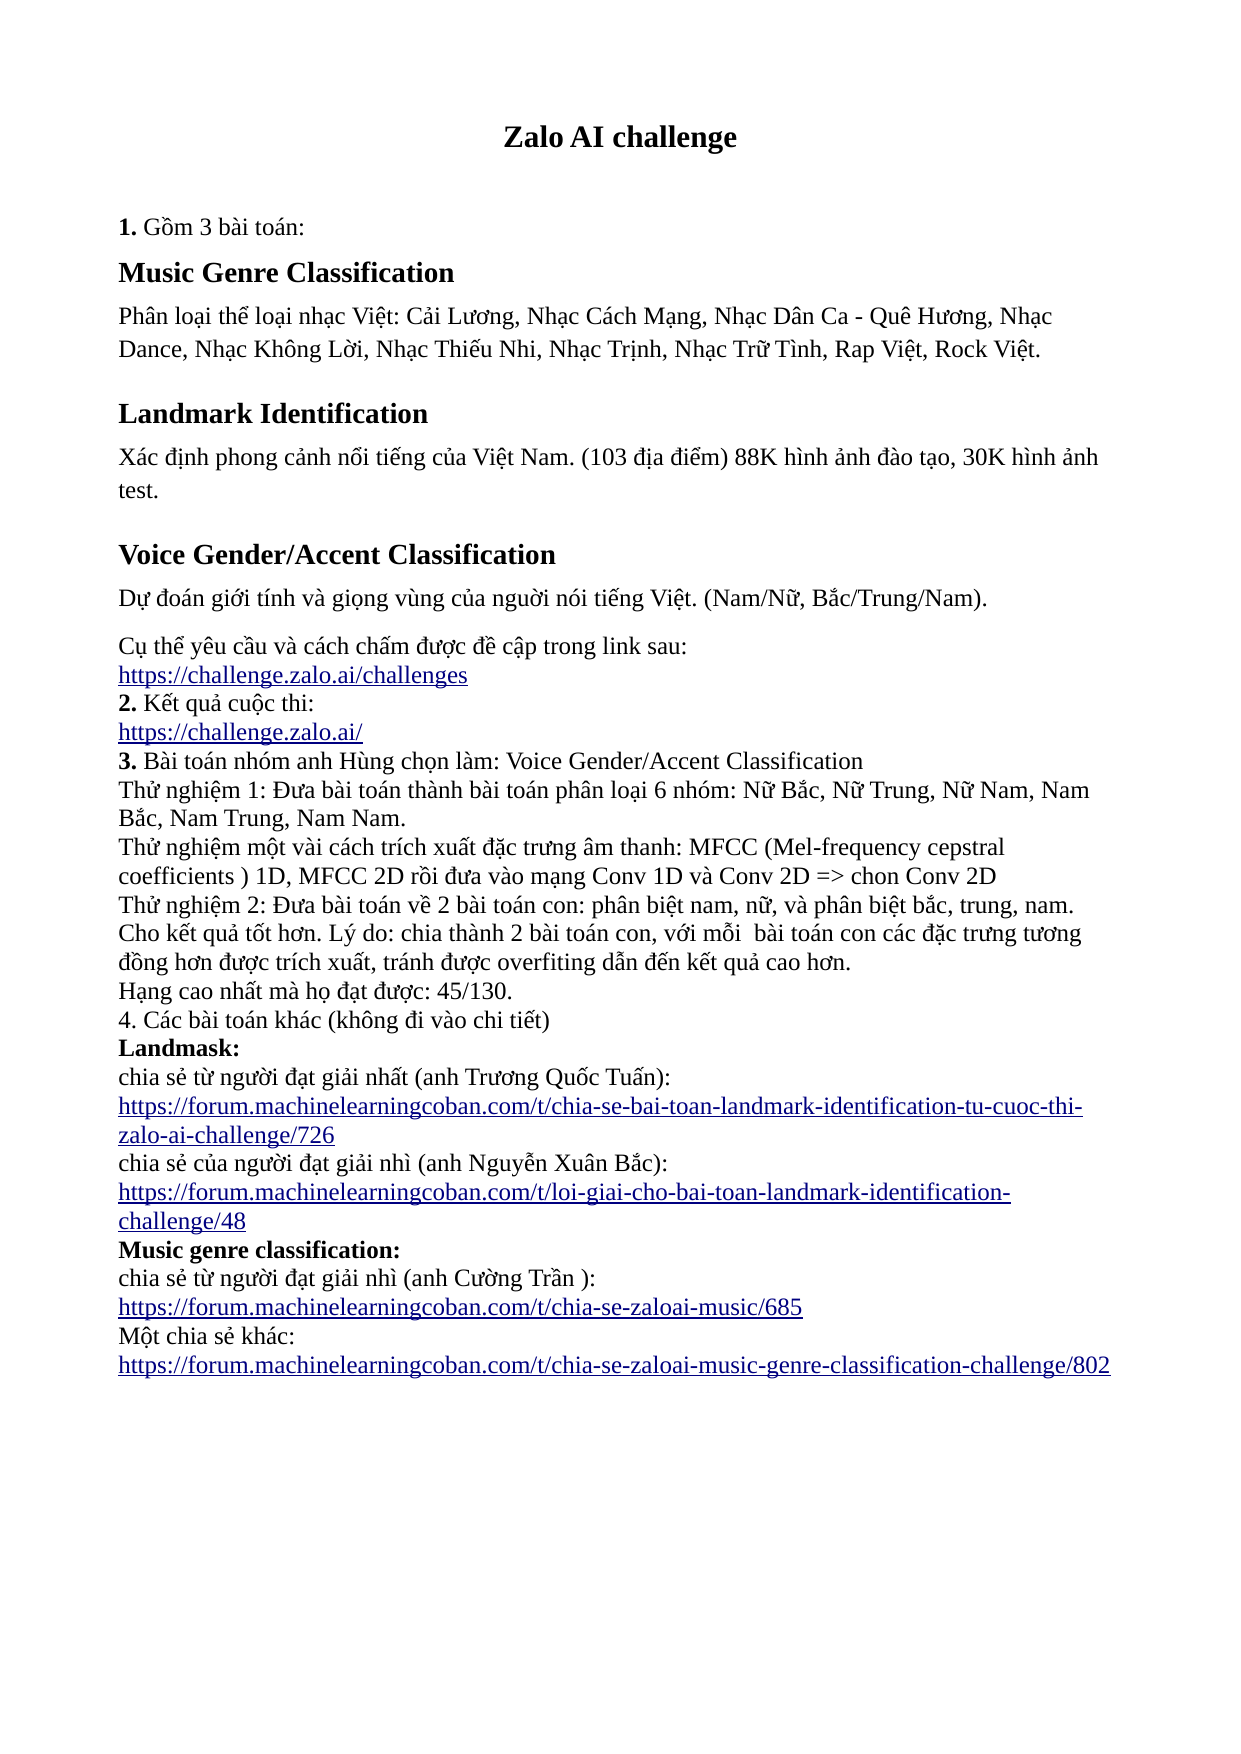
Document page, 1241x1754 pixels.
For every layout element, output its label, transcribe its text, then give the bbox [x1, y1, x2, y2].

text Dự đoán giới tính và giọng vùng của nguời nói tiếng Việt. (Nam/Nữ, Bắc/Trung/Nam). [118, 583, 1122, 612]
text https://forum.machinelearningcoban.com/t/chia-se-zaloai-music-genre-classification-challenge/802 [118, 1350, 1122, 1378]
subtitle Music Genre Classification [118, 255, 1122, 288]
text Cụ thể yêu cầu và cách chấm được đề cập trong link sau: [118, 631, 1122, 660]
text Phân loại thể loại nhạc Việt: Cải Lương, Nhạc Cách Mạng, Nhạc Dân Ca - Quê Hương, Nhạc Dance, Nhạc Không Lời, Nhạc Thiếu Nhi, Nhạc Trịnh, Nhạc Trữ Tình, Rap Việt, Rock Việt. [118, 301, 1122, 363]
text Thử nghiệm 1: Đưa bài toán thành bài toán phân loại 6 nhóm: Nữ Bắc, Nữ Trung, Nữ Nam, Nam Bắc, Nam Trung, Nam Nam. [118, 775, 1122, 832]
text 2. Kết quả cuộc thi: [118, 688, 1122, 717]
text chia sẻ từ người đạt giải nhì (anh Cường Trần ): [118, 1263, 1122, 1292]
text https://forum.machinelearningcoban.com/t/chia-se-zaloai-music/685 [118, 1292, 1122, 1321]
text chia sẻ từ người đạt giải nhất (anh Trương Quốc Tuấn): [118, 1062, 1122, 1091]
subtitle Landmark Identification [118, 396, 1122, 430]
text Landmask: [118, 1033, 1122, 1062]
text https://forum.machinelearningcoban.com/t/chia-se-bai-toan-landmark-identification-tu-cuoc-thi-zalo-ai-challenge/726 [118, 1091, 1122, 1148]
text 4. Các bài toán khác (không đi vào chi tiết) [118, 1005, 1122, 1033]
text Cho kết quả tốt hơn. Lý do: chia thành 2 bài toán con, với mỗi bài toán con các đặc trưng tương đồng hơn được trích xuất, tránh được overfiting dẫn đến kết quả cao hơn. [118, 918, 1122, 976]
text Xác định phong cảnh nổi tiếng của Việt Nam. (103 địa điểm) 88K hình ảnh đào tạo, 30K hình ảnh test. [118, 442, 1122, 504]
text https://challenge.zalo.ai/challenges [118, 660, 1122, 688]
text https://forum.machinelearningcoban.com/t/loi-giai-cho-bai-toan-landmark-identification-challenge/48 [118, 1177, 1122, 1235]
text Music genre classification: [118, 1235, 1122, 1263]
text 3. Bài toán nhóm anh Hùng chọn làm: Voice Gender/Accent Classification [118, 746, 1122, 775]
text https://challenge.zalo.ai/ [118, 717, 1122, 746]
text chia sẻ của người đạt giải nhì (anh Nguyễn Xuân Bắc): [118, 1148, 1122, 1177]
text Một chia sẻ khác: [118, 1321, 1122, 1350]
text 1. Gồm 3 bài toán: [118, 212, 1122, 240]
subtitle Voice Gender/Accent Classification [118, 537, 1122, 571]
text Thử nghiệm 2: Đưa bài toán về 2 bài toán con: phân biệt nam, nữ, và phân biệt bắc, trung, nam. [118, 890, 1122, 918]
text Zalo AI challenge [118, 118, 1122, 154]
text Thử nghiệm một vài cách trích xuất đặc trưng âm thanh: MFCC (Mel-frequency cepstral coefficients ) 1D, MFCC 2D rồi đưa vào mạng Conv 1D và Conv 2D => chon Conv 2D [118, 832, 1122, 890]
text Hạng cao nhất mà họ đạt được: 45/130. [118, 976, 1122, 1005]
